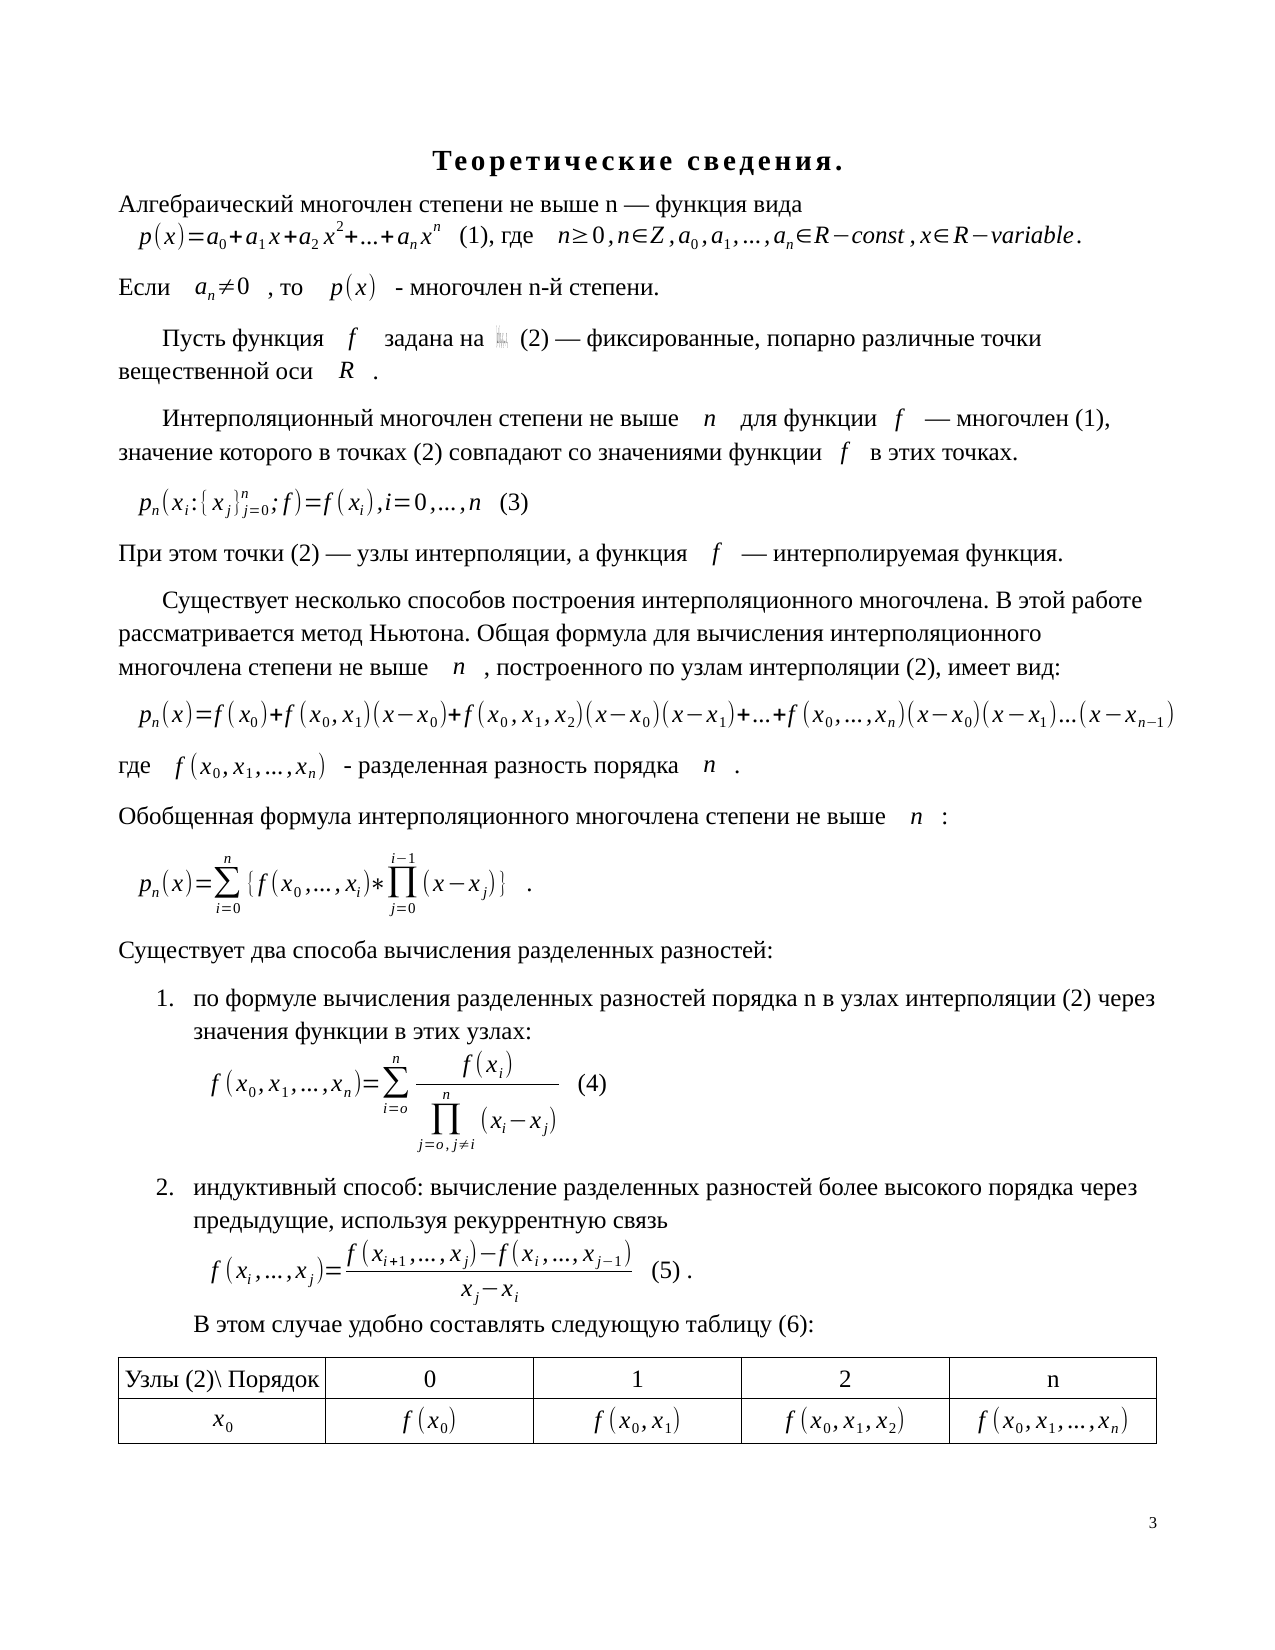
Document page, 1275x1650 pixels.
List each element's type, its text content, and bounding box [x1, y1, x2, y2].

text Если , то - многочлен n-й степени. [118, 272, 1157, 304]
table_header 0 [326, 1358, 533, 1398]
list по формуле вычисления разделенных разностей порядка n в узлах интерполяции (2) через значения функции в этих узлах: (4) [156, 983, 1157, 1153]
table_cell [119, 1399, 325, 1443]
table_header n [950, 1358, 1156, 1398]
table_cell [534, 1399, 741, 1443]
text Обобщенная формула интерполяционного многочлена степени не выше : [118, 801, 1157, 830]
table_header 1 [534, 1358, 741, 1398]
text Алгебраический многочлен степени не выше n — функция вида [118, 189, 1157, 218]
text (1), где [118, 218, 1157, 253]
text Существует два способа вычисления разделенных разностей: [118, 936, 1157, 964]
text (3) [118, 484, 1157, 519]
table_header Узлы (2)\ Порядок [119, 1358, 325, 1398]
table_header 2 [742, 1358, 949, 1398]
table_cell [950, 1399, 1156, 1443]
text Существует несколько способов построения интерполяционного многочлена. В этой работе рассматривается метод Ньютона. Общая формула для вычисления интерполяционного многочлена степени не выше , построенного по узлам интерполяции (2), имеет вид: [118, 586, 1157, 680]
text где - разделенная разность порядка . [118, 750, 1157, 782]
text . [118, 849, 1157, 917]
text Интерполяционный многочлен степени не выше для функции— многочлен (1), значение которого в точках (2) совпадают со значениями функциив этих точках. [118, 403, 1157, 465]
list индуктивный способ: вычисление разделенных разностей более высокого порядка через предыдущие, используя рекуррентную связь (5) . В этом случае удобно составлять следующую таблицу (6): [156, 1172, 1157, 1338]
text Пусть функция задана на(2) — фиксированные, попарно различные точки вещественной оси . [118, 323, 1157, 385]
text При этом точки (2) — узлы интерполяции, а функция — интерполируемая функция. [118, 538, 1157, 567]
subtitle Теоретические сведения. [118, 143, 1157, 177]
table_cell [742, 1399, 949, 1443]
table_cell [326, 1399, 533, 1443]
